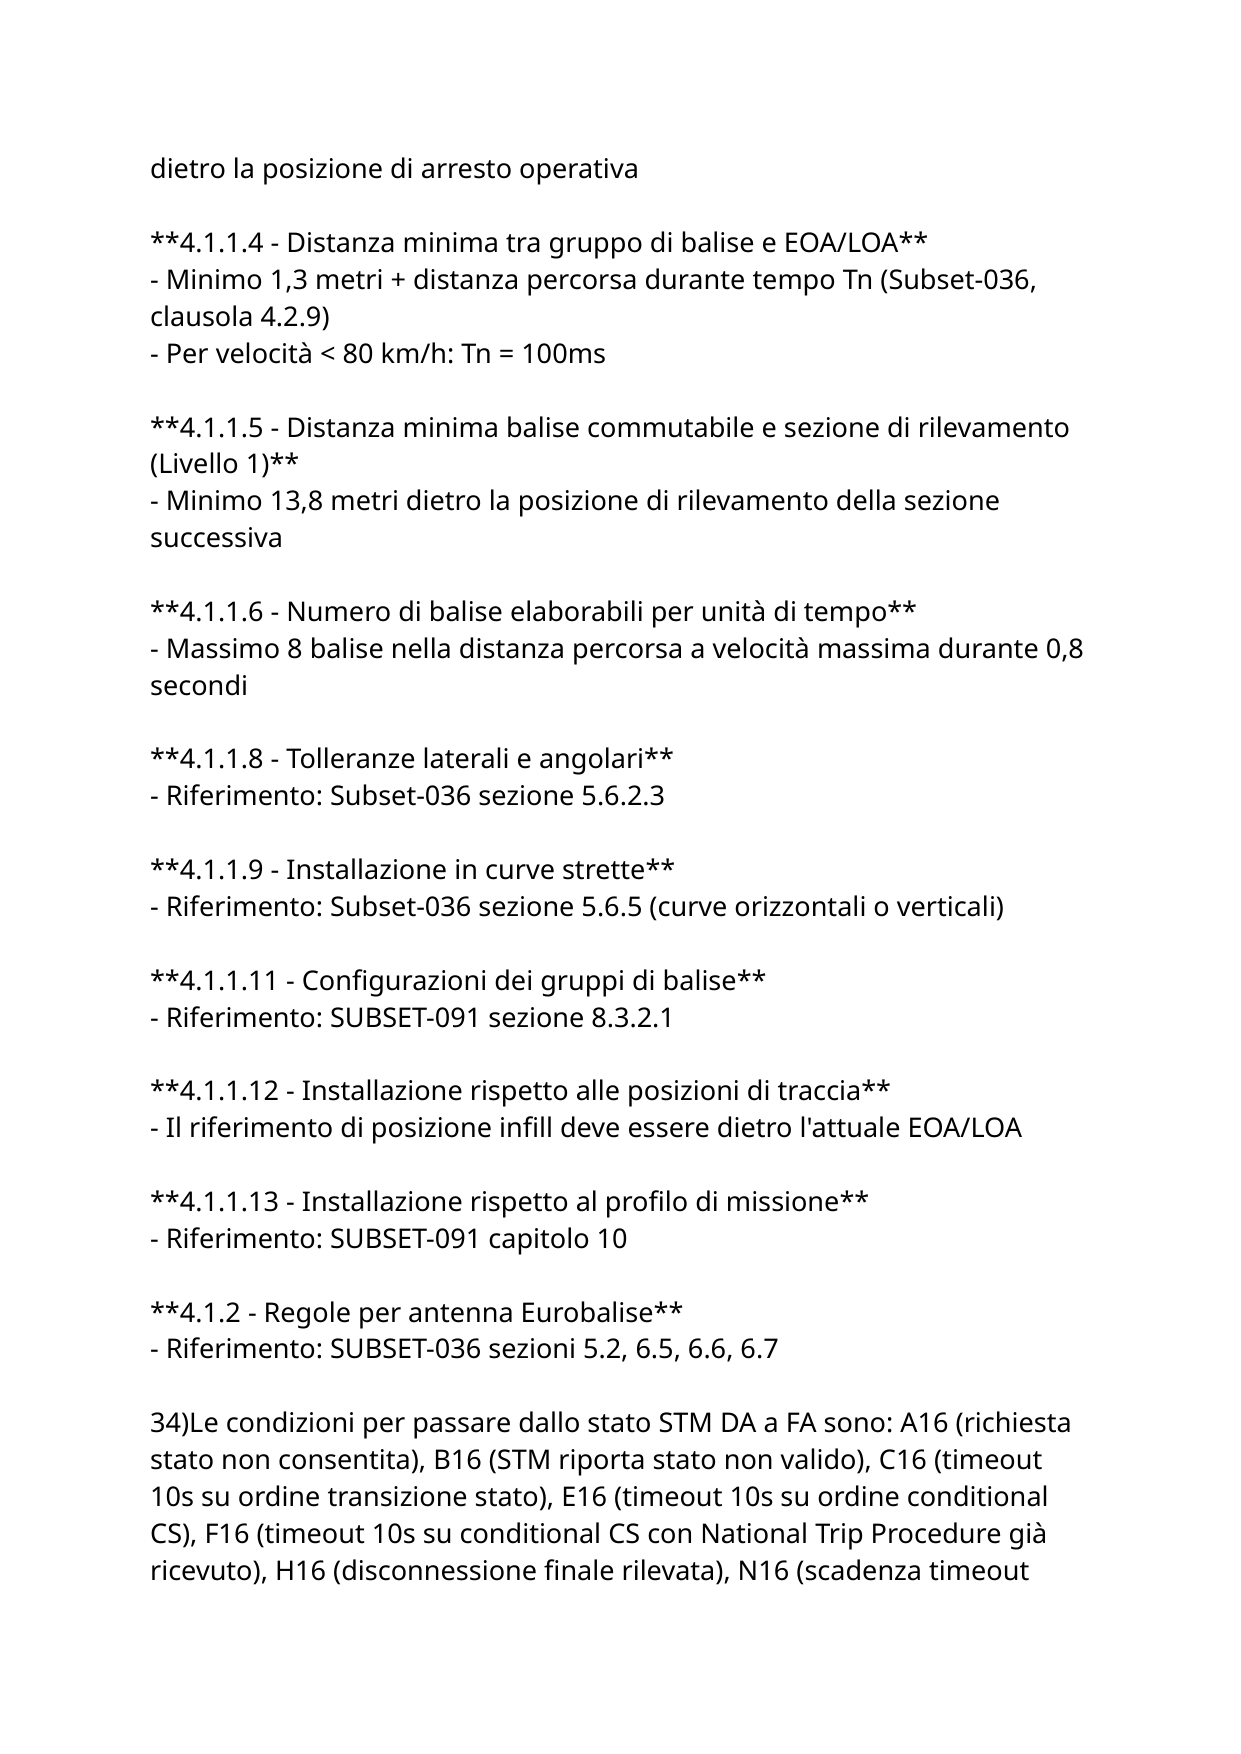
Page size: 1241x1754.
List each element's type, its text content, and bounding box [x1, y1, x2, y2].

text - Riferimento: SUBSET-091 capitolo 10 [150, 1219, 1090, 1256]
text **4.1.1.8 - Tolleranze laterali e angolari** [150, 740, 1090, 777]
text **4.1.1.4 - Distanza minima tra gruppo di balise e EOA/LOA** [150, 224, 1090, 261]
text - Massimo 8 balise nella distanza percorsa a velocità massima durante 0,8 secondi [150, 629, 1090, 703]
text - Riferimento: SUBSET-091 sezione 8.3.2.1 [150, 998, 1090, 1035]
text 34)Le condizioni per passare dallo stato STM DA a FA sono: A16 (richiesta stato non consentita), B16 (STM riporta stato non valido), C16 (timeout 10s su ordine transizione stato), E16 (timeout 10s su ordine conditional CS), F16 (timeout 10s su conditional CS con National Trip Procedure già ricevuto), H16 (disconnessione finale rilevata), N16 (scadenza timeout [150, 1404, 1090, 1588]
text - Minimo 13,8 metri dietro la posizione di rilevamento della sezione successiva [150, 482, 1090, 556]
text - Minimo 1,3 metri + distanza percorsa durante tempo Tn (Subset-036, clausola 4.2.9) [150, 261, 1090, 334]
text - Riferimento: Subset-036 sezione 5.6.2.3 [150, 777, 1090, 814]
text **4.1.1.5 - Distanza minima balise commutabile e sezione di rilevamento (Livello 1)** [150, 408, 1090, 482]
text **4.1.2 - Regole per antenna Eurobalise** [150, 1293, 1090, 1330]
text **4.1.1.13 - Installazione rispetto al profilo di missione** [150, 1182, 1090, 1219]
text **4.1.1.11 - Configurazioni dei gruppi di balise** [150, 961, 1090, 998]
text **4.1.1.9 - Installazione in curve strette** [150, 851, 1090, 887]
text **4.1.1.6 - Numero di balise elaborabili per unità di tempo** [150, 592, 1090, 629]
text - Il riferimento di posizione infill deve essere dietro l'attuale EOA/LOA [150, 1109, 1090, 1146]
text dietro la posizione di arresto operativa [150, 150, 1090, 187]
text **4.1.1.12 - Installazione rispetto alle posizioni di traccia** [150, 1072, 1090, 1109]
text - Riferimento: Subset-036 sezione 5.6.5 (curve orizzontali o verticali) [150, 887, 1090, 924]
text - Per velocità < 80 km/h: Tn = 100ms [150, 334, 1090, 371]
text - Riferimento: SUBSET-036 sezioni 5.2, 6.5, 6.6, 6.7 [150, 1330, 1090, 1367]
